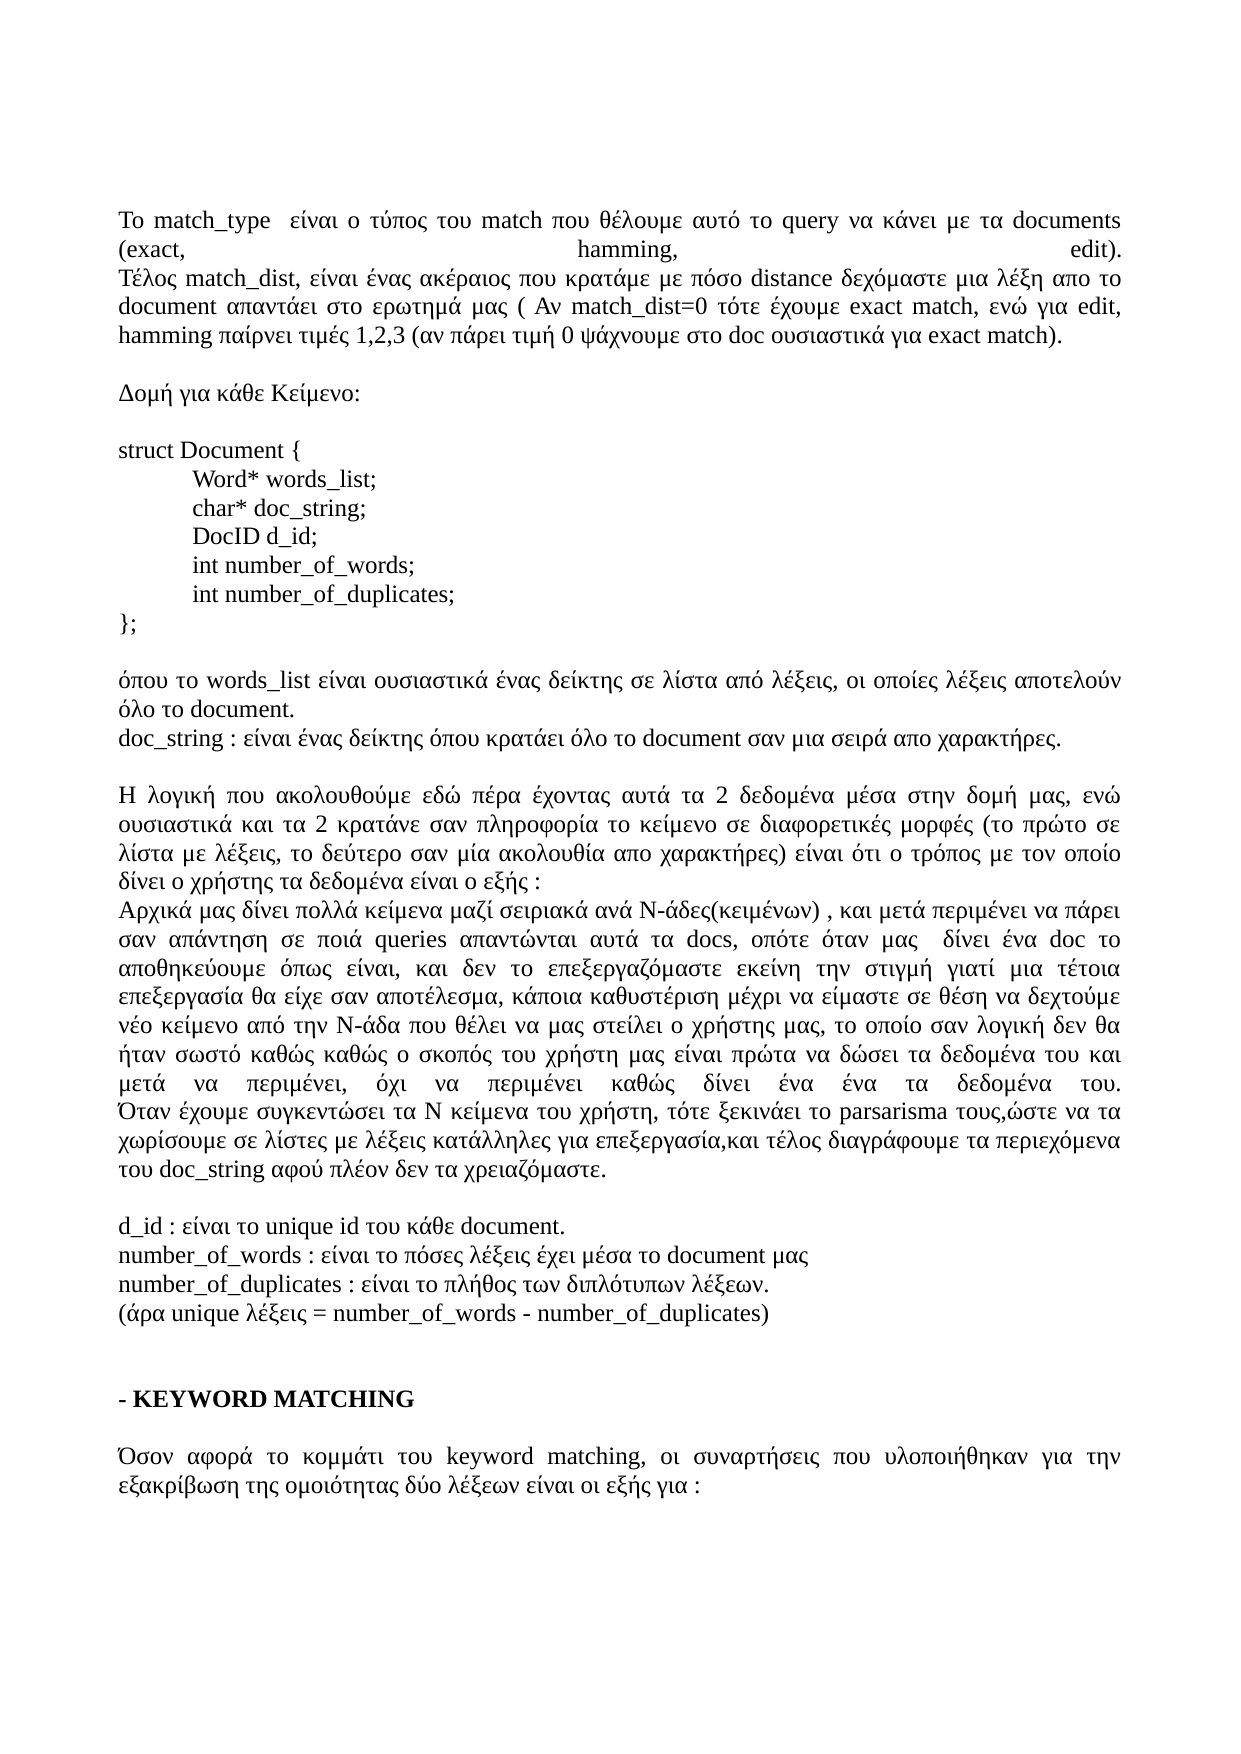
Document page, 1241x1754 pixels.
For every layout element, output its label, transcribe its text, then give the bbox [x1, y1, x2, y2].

text Word* words_list; [118, 464, 1122, 493]
text int number_of_words; [118, 550, 1122, 579]
text int number_of_duplicates; [118, 579, 1122, 608]
text }; [118, 608, 1122, 665]
text DocID d_id; [118, 521, 1122, 550]
text To match_type είναι ο τύπος του match που θέλουμε αυτό το query να κάνει με τα documents (exact, hamming, edit). Τέλος match_dist, είναι ένας ακέραιος που κρατάμε με πόσο distance δεχόμαστε μια λέξη απο το document απαντάει στο ερωτημά μας ( Αν match_dist=0 τότε έχουμε exact match, ενώ για edit, hamming παίρνει τιμές 1,2,3 (αν πάρει τιμή 0 ψάχνουμε στο doc ουσιαστικά για exact match). [118, 205, 1122, 349]
text char* doc_string; [118, 493, 1122, 521]
text Όσον αφορά το κομμάτι του keyword matching, οι συναρτήσεις που υλοποιήθηκαν για την εξακρίβωση της ομοιότητας δύο λέξεων είναι οι εξής για : [118, 1441, 1122, 1499]
text number_of_duplicates : είναι το πλήθος των διπλότυπων λέξεων. [118, 1269, 1122, 1298]
text (άρα unique λέξεις = number_of_words - number_of_duplicates) [118, 1298, 1122, 1326]
text - KEYWORD MATCHING [118, 1384, 1122, 1413]
text doc_string : είναι ένας δείκτης όπου κρατάει όλο το document σαν μια σειρά απο χαρακτήρες. [118, 723, 1122, 751]
text Η λογική που ακολουθούμε εδώ πέρα έχοντας αυτά τα 2 δεδομένα μέσα στην δομή μας, ενώ ουσιαστικά και τα 2 κρατάνε σαν πληροφορία το κείμενο σε διαφορετικές μορφές (το πρώτο σε λίστα με λέξεις, το δεύτερο σαν μία ακολουθία απο χαρακτήρες) είναι ότι ο τρόπος με τον οποίο δίνει ο χρήστης τα δεδομένα είναι ο εξής : [118, 751, 1122, 895]
text Αρχικά μας δίνει πολλά κείμενα μαζί σειριακά ανά Ν-άδες(κειμένων) , και μετά περιμένει να πάρει σαν απάντηση σε ποιά queries απαντώνται αυτά τα docs, οπότε όταν μας δίνει ένα doc τo αποθηκεύουμε όπως είναι, και δεν το επεξεργαζόμαστε εκείνη την στιγμή γιατί μια τέτοια επεξεργασία θα είχε σαν αποτέλεσμα, κάποια καθυστέριση μέχρι να είμαστε σε θέση να δεχτούμε νέο κείμενο από την Ν-άδα που θέλει να μας στείλει ο χρήστης μας, το οποίο σαν λογική δεν θα ήταν σωστό καθώς καθώς ο σκοπός του χρήστη μας είναι πρώτα να δώσει τα δεδομένα του και μετά να περιμένει, όχι να περιμένει καθώς δίνει ένα ένα τα δεδομένα του. Όταν έχουμε συγκεντώσει τα Ν κείμενα του χρήστη, τότε ξεκινάει τo parsarisma τους,ώστε να τα χωρίσουμε σε λίστες με λέξεις κατάλληλες για επεξεργασία,και τέλος διαγράφουμε τα περιεχόμενα του doc_string αφού πλέον δεν τα χρειαζόμαστε. [118, 895, 1122, 1183]
text d_id : είναι το unique id του κάθε document. [118, 1211, 1122, 1240]
text number_of_words : είναι το πόσες λέξεις έχει μέσα το document μας [118, 1240, 1122, 1269]
text struct Document { [118, 435, 1122, 464]
text Δομή για κάθε Κείμενο: [118, 378, 1122, 406]
text όπου το words_list είναι ουσιαστικά ένας δείκτης σε λίστα από λέξεις, οι οποίες λέξεις αποτελούν όλο το document. [118, 665, 1122, 723]
